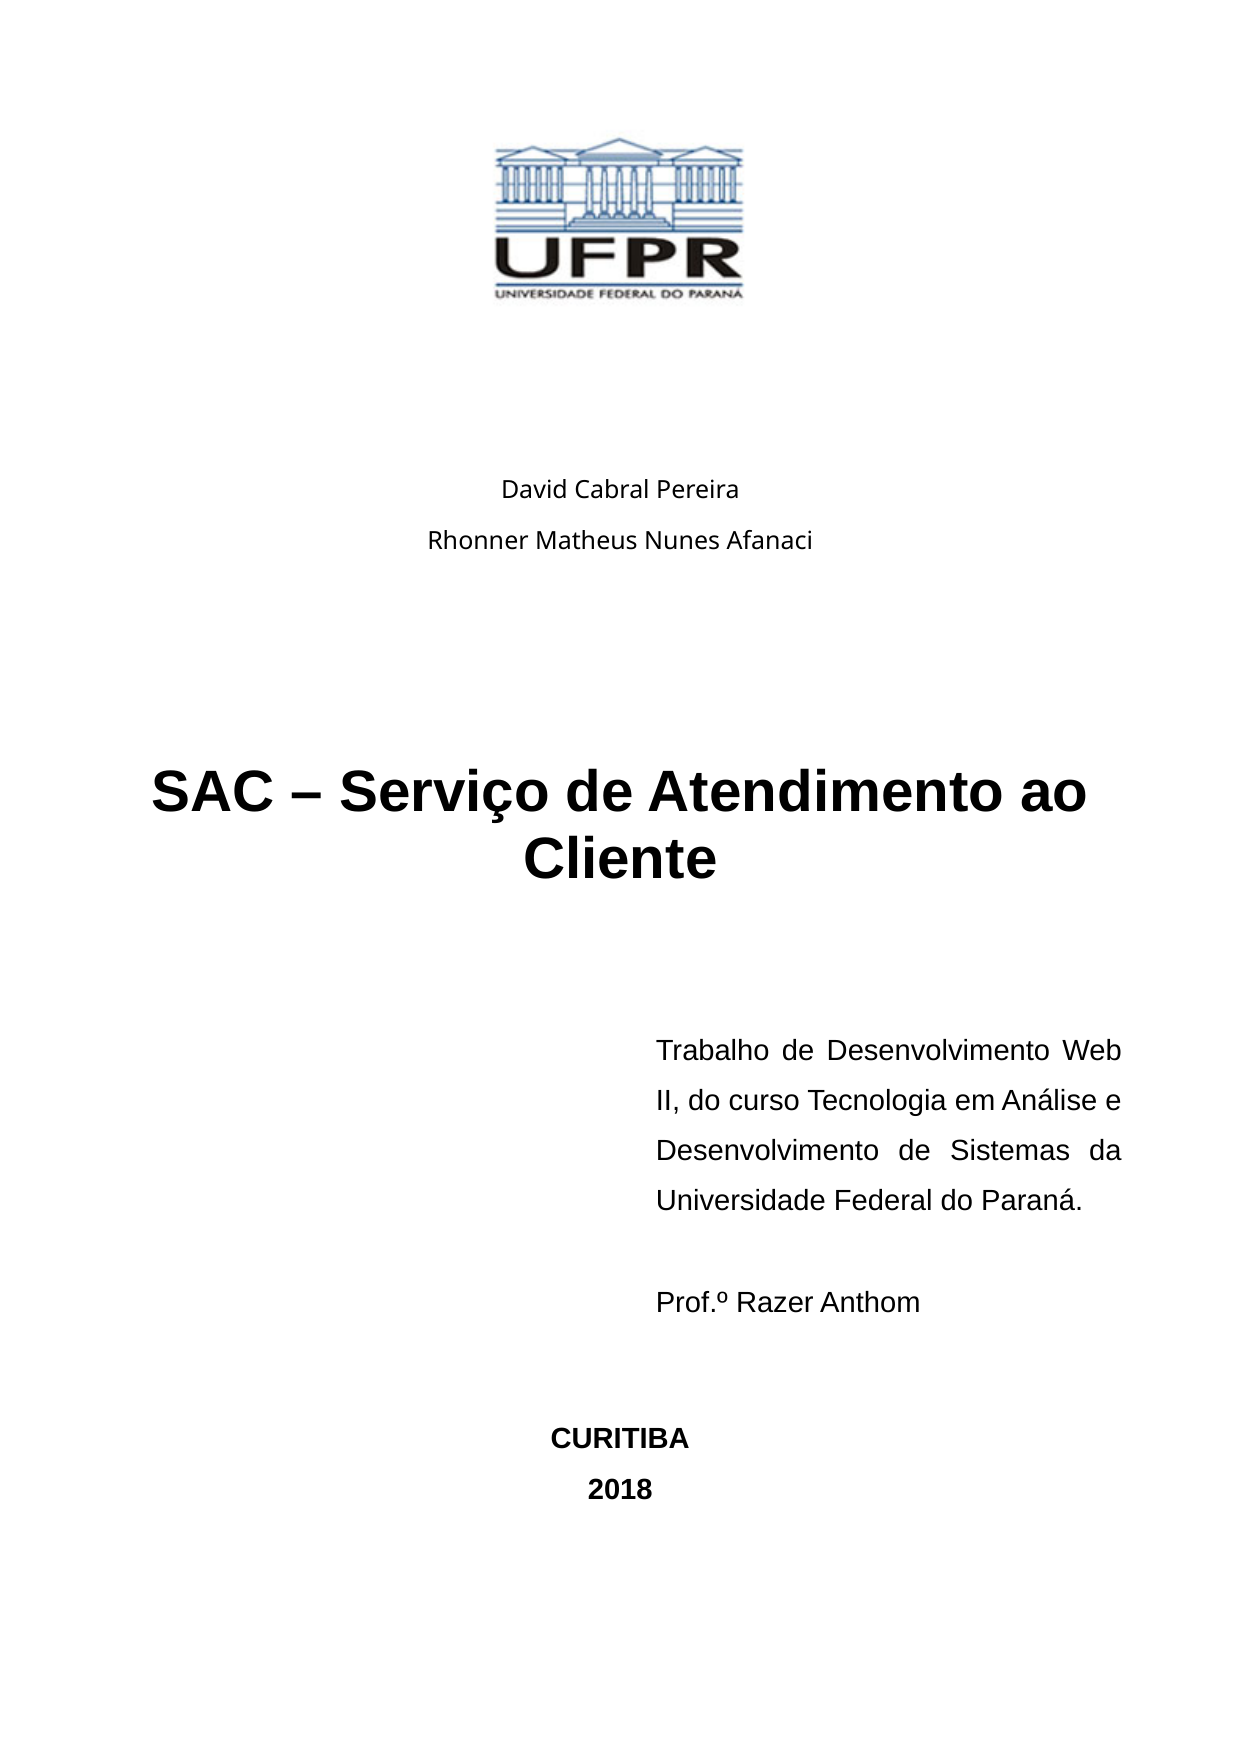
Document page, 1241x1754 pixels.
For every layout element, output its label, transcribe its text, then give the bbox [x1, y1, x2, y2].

text Rhonner Matheus Nunes Afanaci [118, 522, 1122, 556]
text Prof.º Razer Anthom [656, 1285, 1122, 1318]
text 2018 [118, 1472, 1122, 1505]
text David Cabral Pereira [118, 471, 1122, 505]
text Trabalho de Desenvolvimento Web II, do curso Tecnologia em Análise e Desenvolvimento de Sistemas da Universidade Federal do Paraná. [656, 1032, 1122, 1217]
title SAC – Serviço de Atendimento ao Cliente [118, 756, 1122, 891]
picture [481, 118, 760, 328]
text CURITIBA [118, 1421, 1122, 1455]
